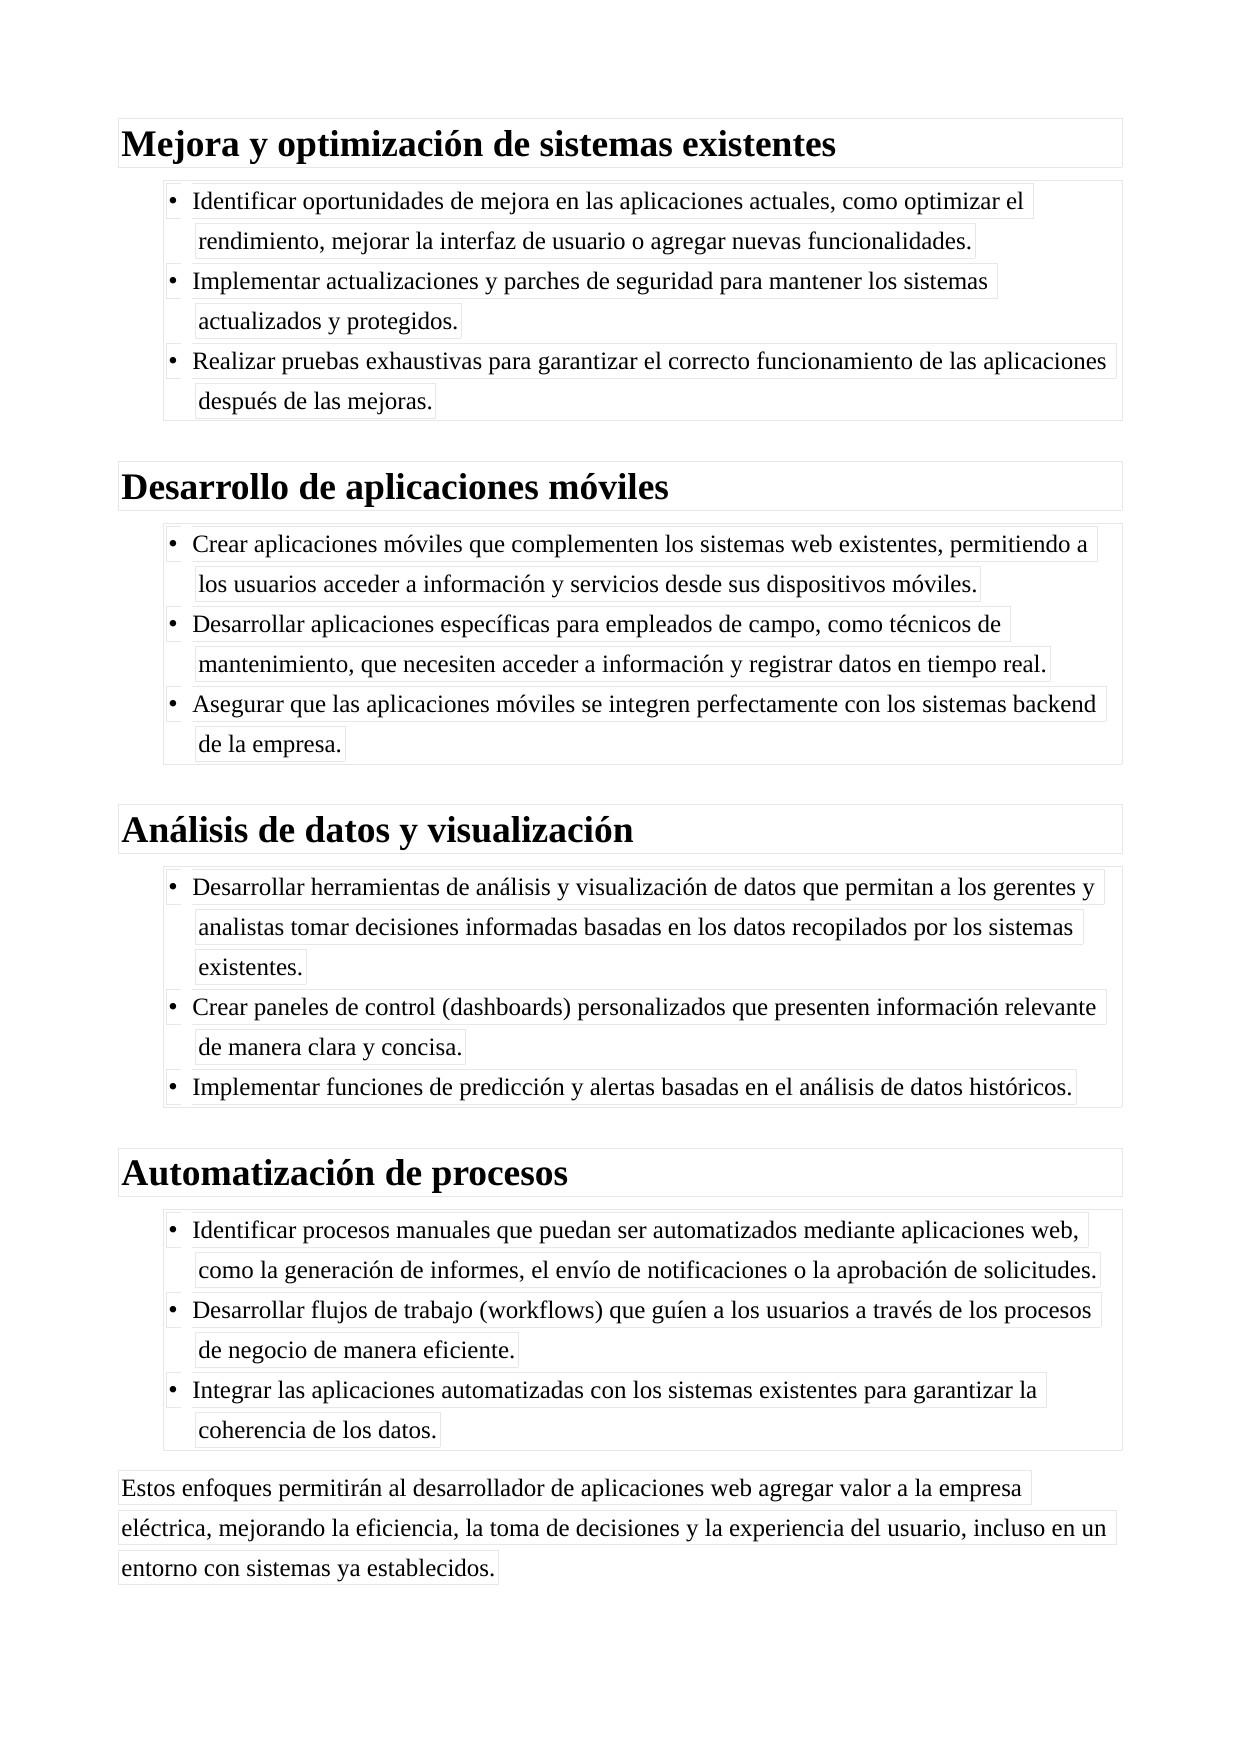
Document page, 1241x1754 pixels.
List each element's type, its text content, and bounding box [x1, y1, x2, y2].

list Identificar procesos manuales que puedan ser automatizados mediante aplicaciones web, como la generación de informes, el envío de notificaciones o la aprobación de solicitudes. [164, 1210, 1122, 1287]
list Desarrollar aplicaciones específicas para empleados de campo, como técnicos de mantenimiento, que necesiten acceder a información y registrar datos en tiempo real. [164, 603, 1122, 681]
list Identificar oportunidades de mejora en las aplicaciones actuales, como optimizar el rendimiento, mejorar la interfaz de usuario o agregar nuevas funcionalidades. [164, 181, 1122, 258]
list Asegurar que las aplicaciones móviles se integren perfectamente con los sistemas backend de la empresa. [164, 683, 1122, 764]
subtitle Automatización de procesos [119, 1149, 1122, 1196]
list Implementar funciones de predicción y alertas basadas en el análisis de datos históricos. [164, 1066, 1122, 1107]
text Estos enfoques permitirán al desarrollador de aplicaciones web agregar valor a la empresa eléctrica, mejorando la eficiencia, la toma de decisiones y la experiencia del usuario, incluso en un entorno con sistemas ya establecidos. [118, 1470, 1122, 1584]
list Desarrollar flujos de trabajo (workflows) que guíen a los usuarios a través de los procesos de negocio de manera eficiente. [164, 1289, 1122, 1367]
list Realizar pruebas exhaustivas para garantizar el correcto funcionamiento de las aplicaciones después de las mejoras. [164, 340, 1122, 420]
list Desarrollar herramientas de análisis y visualización de datos que permitan a los gerentes y analistas tomar decisiones informadas basadas en los datos recopilados por los sistemas existentes. [164, 867, 1122, 984]
list Implementar actualizaciones y parches de seguridad para mantener los sistemas actualizados y protegidos. [164, 260, 1122, 338]
list Integrar las aplicaciones automatizadas con los sistemas existentes para garantizar la coherencia de los datos. [164, 1369, 1122, 1450]
subtitle Desarrollo de aplicaciones móviles [119, 462, 1122, 510]
subtitle Mejora y optimización de sistemas existentes [119, 119, 1122, 167]
list Crear paneles de control (dashboards) personalizados que presenten información relevante de manera clara y concisa. [164, 986, 1122, 1064]
list Crear aplicaciones móviles que complementen los sistemas web existentes, permitiendo a los usuarios acceder a información y servicios desde sus dispositivos móviles. [164, 524, 1122, 601]
subtitle Análisis de datos y visualización [119, 805, 1122, 853]
